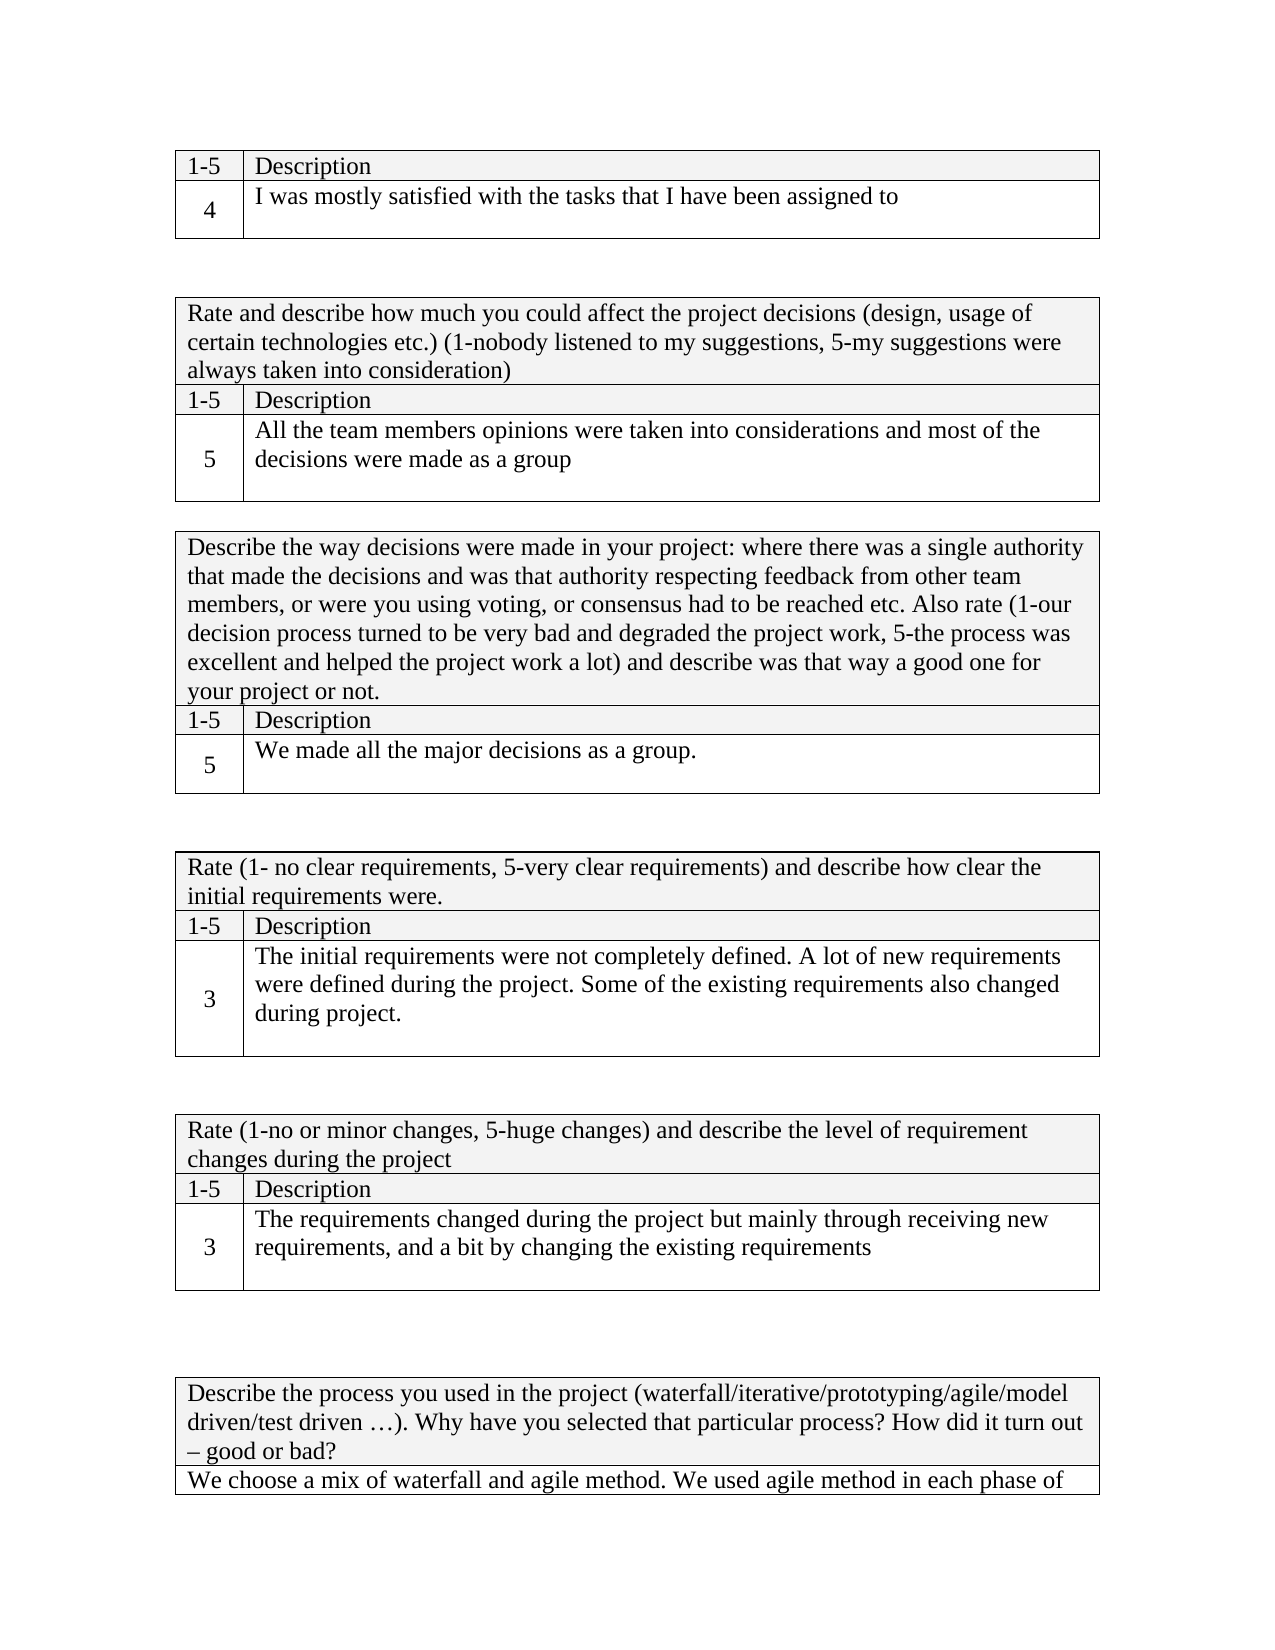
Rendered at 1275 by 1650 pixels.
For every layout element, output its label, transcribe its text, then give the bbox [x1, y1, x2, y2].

table_header Rate (1- no clear requirements, 5-very clear requirements) and describe how clear the initial requirements were. [176, 853, 1099, 910]
table_cell The requirements changed during the project but mainly through receiving new requirements, and a bit by changing the existing requirements [244, 1204, 1099, 1290]
table_cell 1-5 [176, 911, 243, 940]
table_header Rate and describe how much you could affect the project decisions (design, usage of certain technologies etc.) (1-nobody listened to my suggestions, 5-my suggestions were always taken into consideration) [176, 298, 1099, 384]
table_cell Description [244, 1174, 1099, 1203]
table_cell Description [244, 911, 1099, 940]
table_cell 3 [176, 941, 243, 1056]
table_header Describe the way decisions were made in your project: where there was a single authority that made the decisions and was that authority respecting feedback from other team members, or were you using voting, or consensus had to be reached etc. Also rate (1-our decision process turned to be very bad and degraded the project work, 5-the process was excellent and helped the project work a lot) and describe was that way a good one for your project or not. [176, 532, 1099, 704]
table_cell Description [244, 151, 1099, 180]
table_cell All the team members opinions were taken into considerations and most of the decisions were made as a group [244, 415, 1099, 501]
table_header Describe the process you used in the project (waterfall/iterative/prototyping/agile/model driven/test driven …). Why have you selected that particular process? How did it turn out – good or bad? [176, 1378, 1099, 1464]
table_cell I was mostly satisfied with the tasks that I have been assigned to [244, 181, 1099, 238]
table_cell 1-5 [176, 151, 243, 180]
table_cell 5 [176, 735, 243, 793]
table_header Rate (1-no or minor changes, 5-huge changes) and describe the level of requirement changes during the project [176, 1115, 1099, 1173]
table_cell 5 [176, 415, 243, 501]
table_cell 4 [176, 181, 243, 238]
table_cell We choose a mix of waterfall and agile method. We used agile method in each phase of [176, 1466, 1099, 1494]
table_cell 3 [176, 1204, 243, 1290]
table_cell 1-5 [176, 1174, 243, 1203]
table_cell The initial requirements were not completely defined. A lot of new requirements were defined during the project. Some of the existing requirements also changed during project. [244, 941, 1099, 1056]
table_cell Description [244, 385, 1099, 414]
table_cell 1-5 [176, 385, 243, 414]
table_cell Description [244, 706, 1099, 734]
table_cell 1-5 [176, 706, 243, 734]
table_cell We made all the major decisions as a group. [244, 735, 1099, 793]
